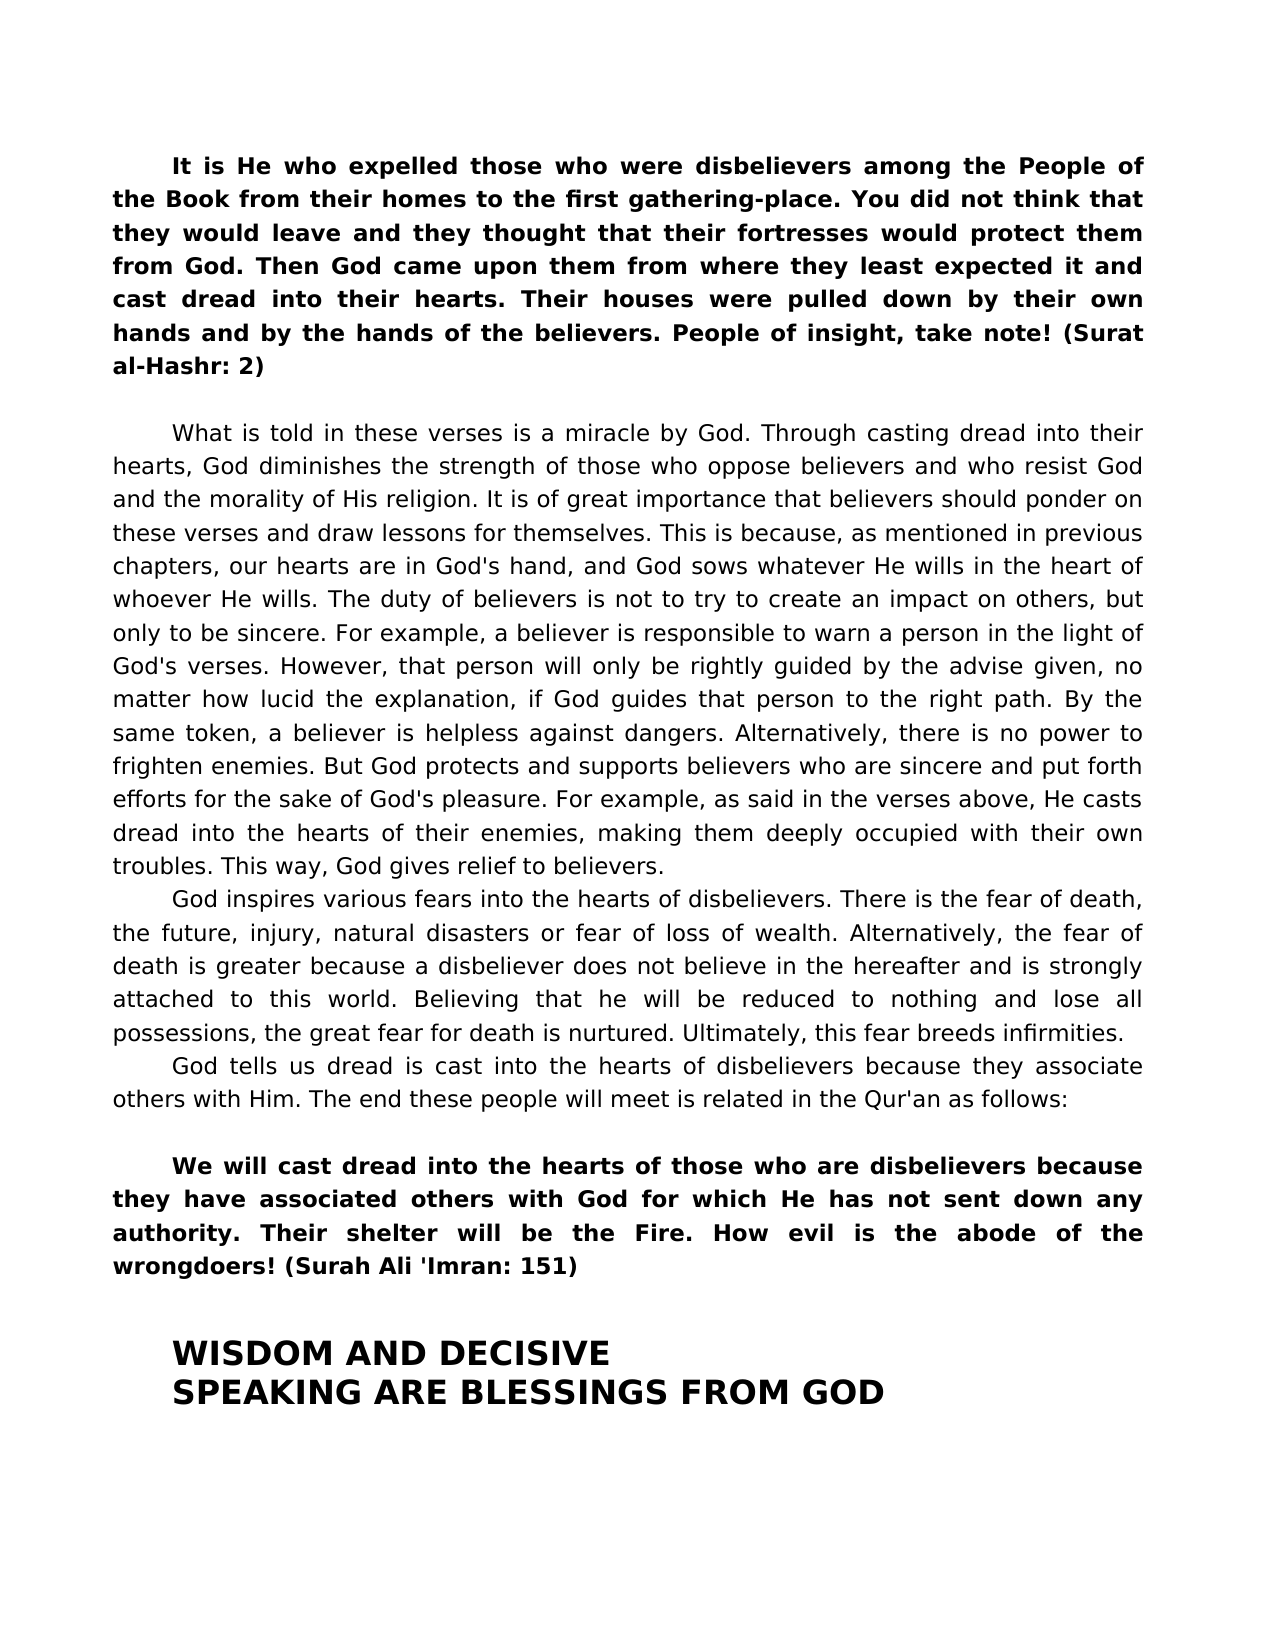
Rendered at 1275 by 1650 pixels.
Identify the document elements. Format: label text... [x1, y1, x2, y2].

text SPEAKING ARE BLESSINGS FROM GOD [112, 1373, 1145, 1412]
text God inspires various fears into the hearts of disbelievers. There is the fear of death, the future, injury, natural disasters or fear of loss of wealth. Alternatively, the fear of death is greater because a disbeliever does not believe in the hereafter and is strongly attached to this world. Believing that he will be reduced to nothing and lose all possessions, the great fear for death is nurtured. Ultimately, this fear breeds infirmities. [112, 881, 1145, 1048]
text It is He who expelled those who were disbelievers among the People of the Book from their homes to the first gathering-place. You did not think that they would leave and they thought that their fortresses would protect them from God. Then God came upon them from where they least expected it and cast dread into their hearts. Their houses were pulled down by their own hands and by the hands of the believers. People of insight, take note! (Surat al-Hashr: 2) [112, 148, 1145, 381]
text We will cast dread into the hearts of those who are disbelievers because they have associated others with God for which He has not sent down any authority. Their shelter will be the Fire. How evil is the abode of the wrongdoers! (Surah Ali 'Imran: 151) [112, 1148, 1145, 1281]
text What is told in these verses is a miracle by God. Through casting dread into their hearts, God diminishes the strength of those who oppose believers and who resist God and the morality of His religion. It is of great importance that believers should ponder on these verses and draw lessons for themselves. This is because, as mentioned in previous chapters, our hearts are in God's hand, and God sows whatever He wills in the heart of whoever He wills. The duty of believers is not to try to create an impact on others, but only to be sincere. For example, a believer is responsible to warn a person in the light of God's verses. However, that person will only be rightly guided by the advise given, no matter how lucid the explanation, if God guides that person to the right path. By the same token, a believer is helpless against dangers. Alternatively, there is no power to frighten enemies. But God protects and supports believers who are sincere and put forth efforts for the sake of God's pleasure. For example, as said in the verses above, He casts dread into the hearts of their enemies, making them deeply occupied with their own troubles. This way, God gives relief to believers. [112, 414, 1145, 881]
text God tells us dread is cast into the hearts of disbelievers because they associate others with Him. The end these people will meet is related in the Qur'an as follows: [112, 1048, 1145, 1114]
text WISDOM AND DECISIVE [112, 1334, 1145, 1373]
